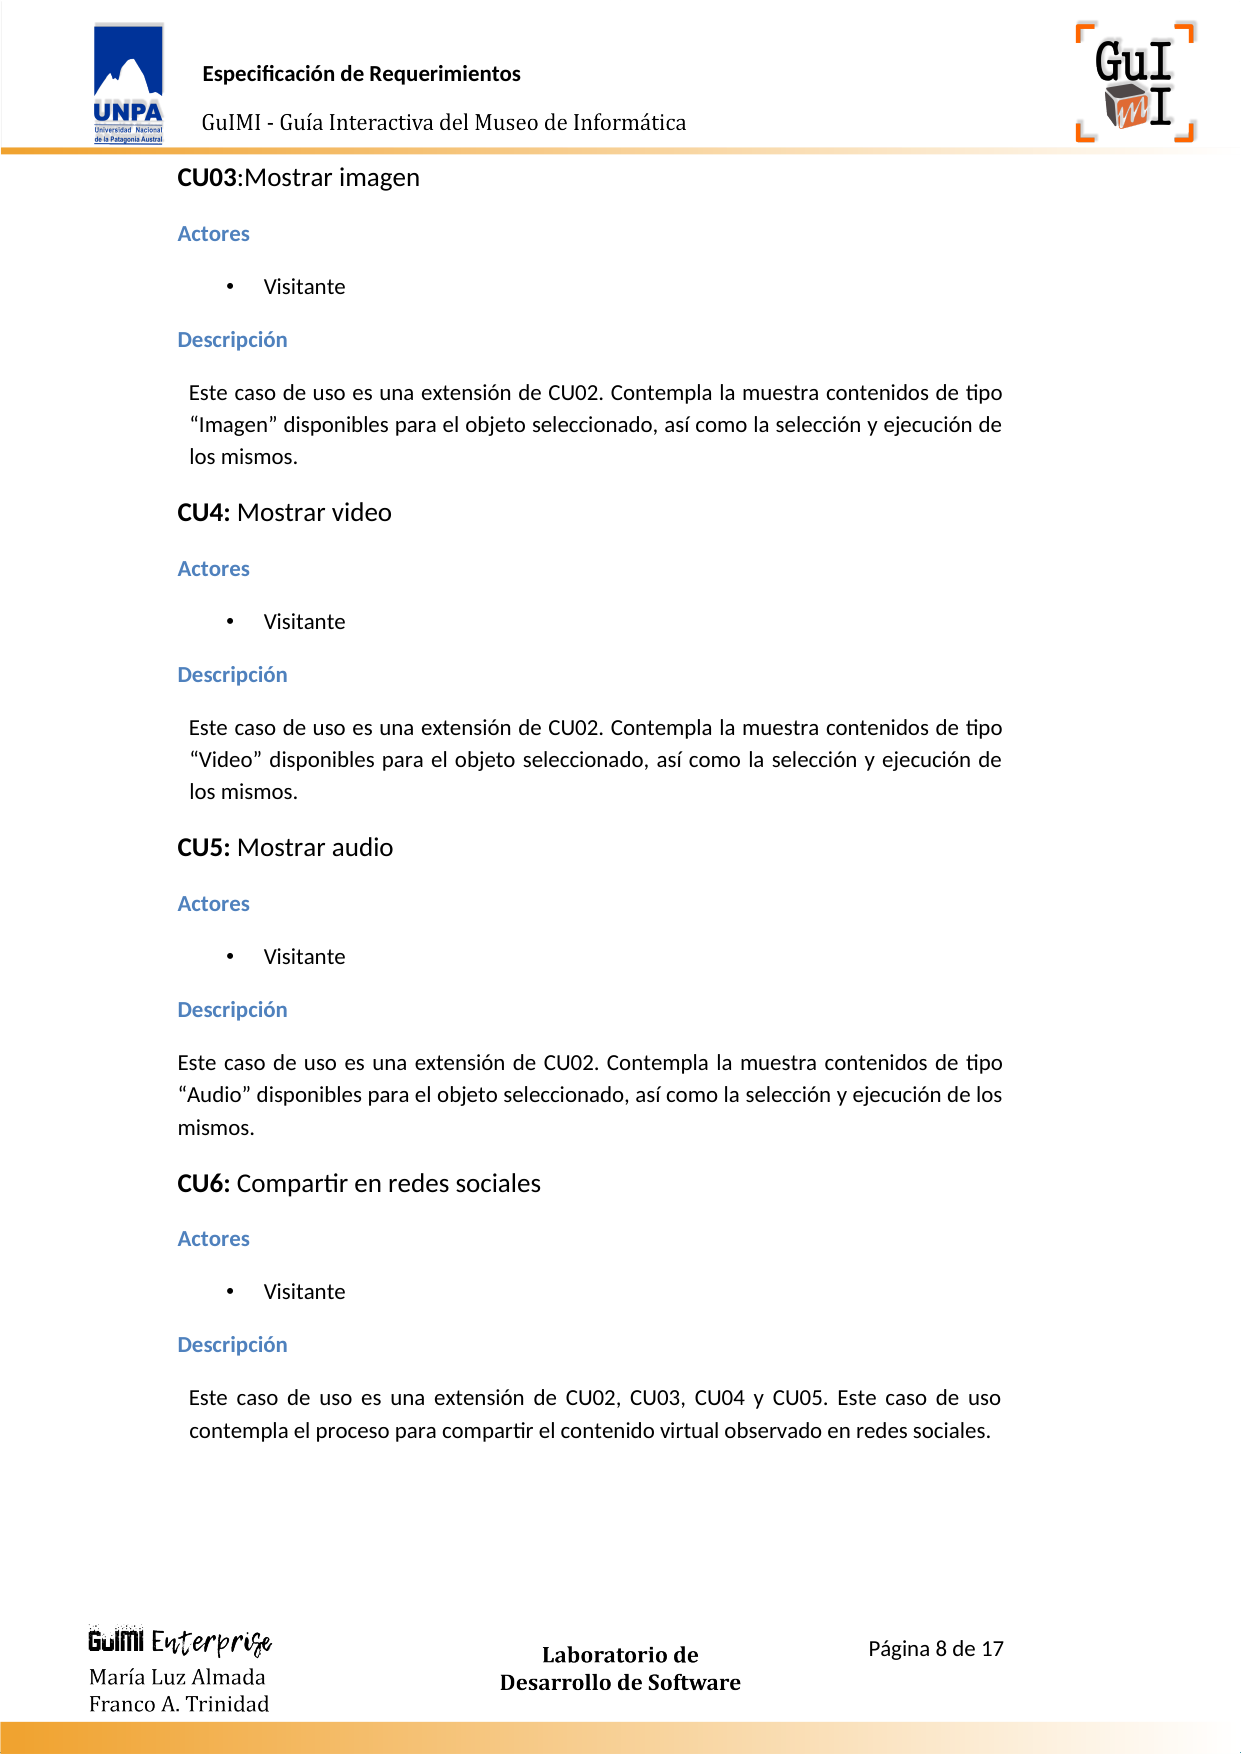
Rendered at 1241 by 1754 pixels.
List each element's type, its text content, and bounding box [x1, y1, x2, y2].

text Este caso de uso es una extensión de CU02. Contempla la muestra contenidos de tipo “Video” disponibles para el objeto seleccionado, así como la selección y ejecución de los mismos. [188, 713, 1004, 806]
subtitle Este caso de uso es una extensión de CU02. Contempla la muestra contenidos de tipo “Audio” disponibles para el objeto seleccionado, así como la selección y ejecución de los mismos. [177, 1048, 1004, 1141]
text Este caso de uso es una extensión de CU02. Contempla la muestra contenidos de tipo “Imagen” disponibles para el objeto seleccionado, así como la selección y ejecución de los mismos. [188, 378, 1004, 470]
text CU6: Compartir en redes sociales [177, 1166, 1004, 1199]
text Descripción [177, 325, 1004, 353]
text CU4: Mostrar video [177, 495, 1004, 528]
subtitle CU03:Mostrar imagen [177, 160, 1004, 193]
list Visitante [226, 942, 1004, 970]
text Descripción [177, 1331, 1004, 1358]
text Descripción [177, 660, 1004, 688]
text Actores [177, 219, 1004, 247]
text Actores [177, 889, 1004, 917]
text CU5: Mostrar audio [177, 831, 1004, 863]
list Visitante [226, 607, 1004, 635]
list Visitante [226, 1277, 1004, 1306]
text Descripción [177, 995, 1004, 1023]
picture [0, 0, 1241, 155]
text Actores [177, 554, 1004, 582]
text Actores [177, 1224, 1004, 1252]
list Visitante [226, 272, 1004, 300]
text Este caso de uso es una extensión de CU02, CU03, CU04 y CU05. Este caso de uso contempla el proceso para compartir el contenido virtual observado en redes sociales. [188, 1383, 1004, 1444]
picture [0, 1613, 1241, 1754]
